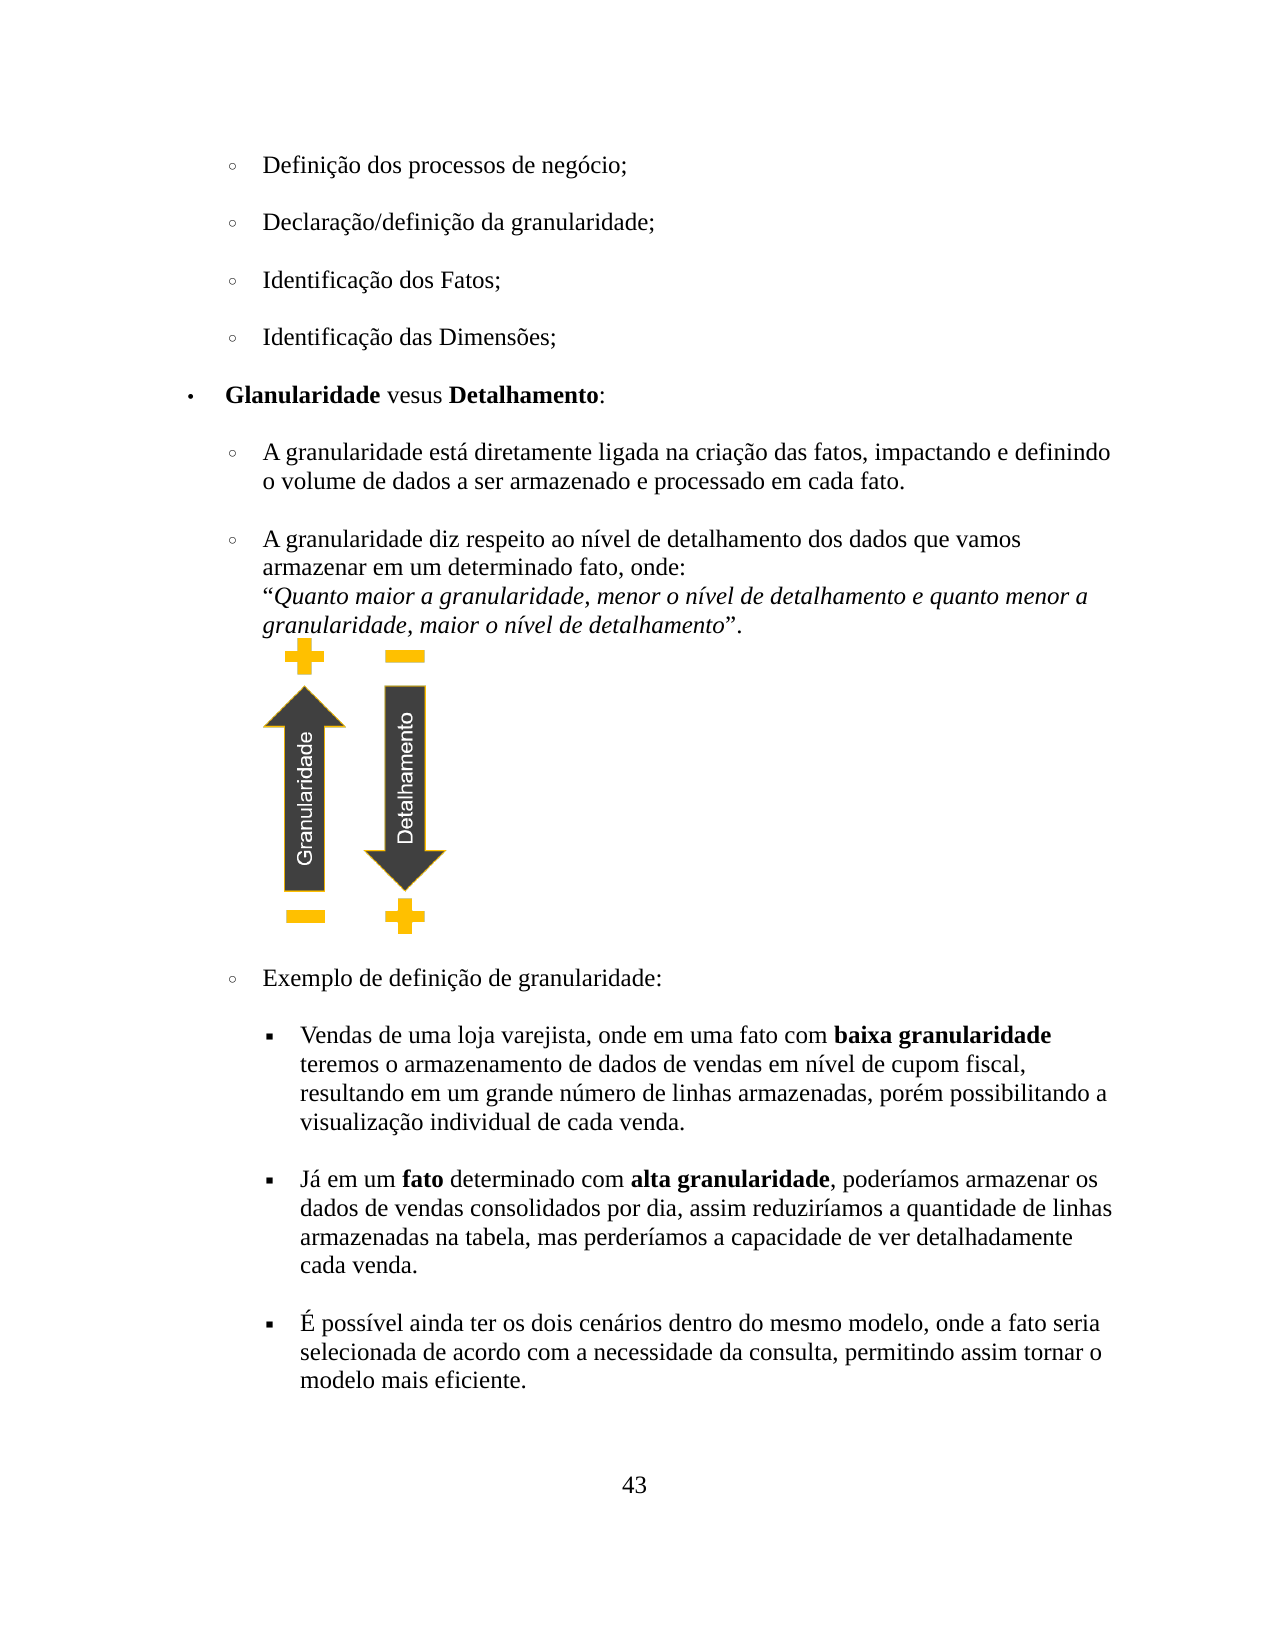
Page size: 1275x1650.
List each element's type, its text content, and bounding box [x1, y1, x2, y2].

list Glanularidade vesus Detalhamento: [187, 380, 1125, 437]
picture [262, 638, 447, 934]
list Declaração/definição da granularidade; [225, 207, 1125, 265]
list Já em um fato determinado com alta granularidade, poderíamos armazenar os dados de vendas consolidados por dia, assim reduziríamos a quantidade de linhas armazenadas na tabela, mas perderíamos a capacidade de ver detalhadamente cada venda. [262, 1164, 1125, 1308]
list Identificação das Dimensões; [225, 322, 1125, 380]
list Vendas de uma loja varejista, onde em uma fato com baixa granularidade teremos o armazenamento de dados de vendas em nível de cupom fiscal, resultando em um grande número de linhas armazenadas, porém possibilitando a visualização individual de cada venda. [262, 1020, 1125, 1164]
list A granularidade diz respeito ao nível de detalhamento dos dados que vamos armazenar em um determinado fato, onde: “Quanto maior a granularidade, menor o nível de detalhamento e quanto menor a granularidade, maior o nível de detalhamento”. [225, 524, 1125, 963]
list É possível ainda ter os dois cenários dentro do mesmo modelo, onde a fato seria selecionada de acordo com a necessidade da consulta, permitindo assim tornar o modelo mais eficiente. [262, 1308, 1125, 1423]
list Identificação dos Fatos; [225, 265, 1125, 322]
list Exemplo de definição de granularidade: [225, 963, 1125, 1020]
list Definição dos processos de negócio; [225, 150, 1125, 207]
list A granularidade está diretamente ligada na criação das fatos, impactando e definindo o volume de dados a ser armazenado e processado em cada fato. [225, 437, 1125, 524]
